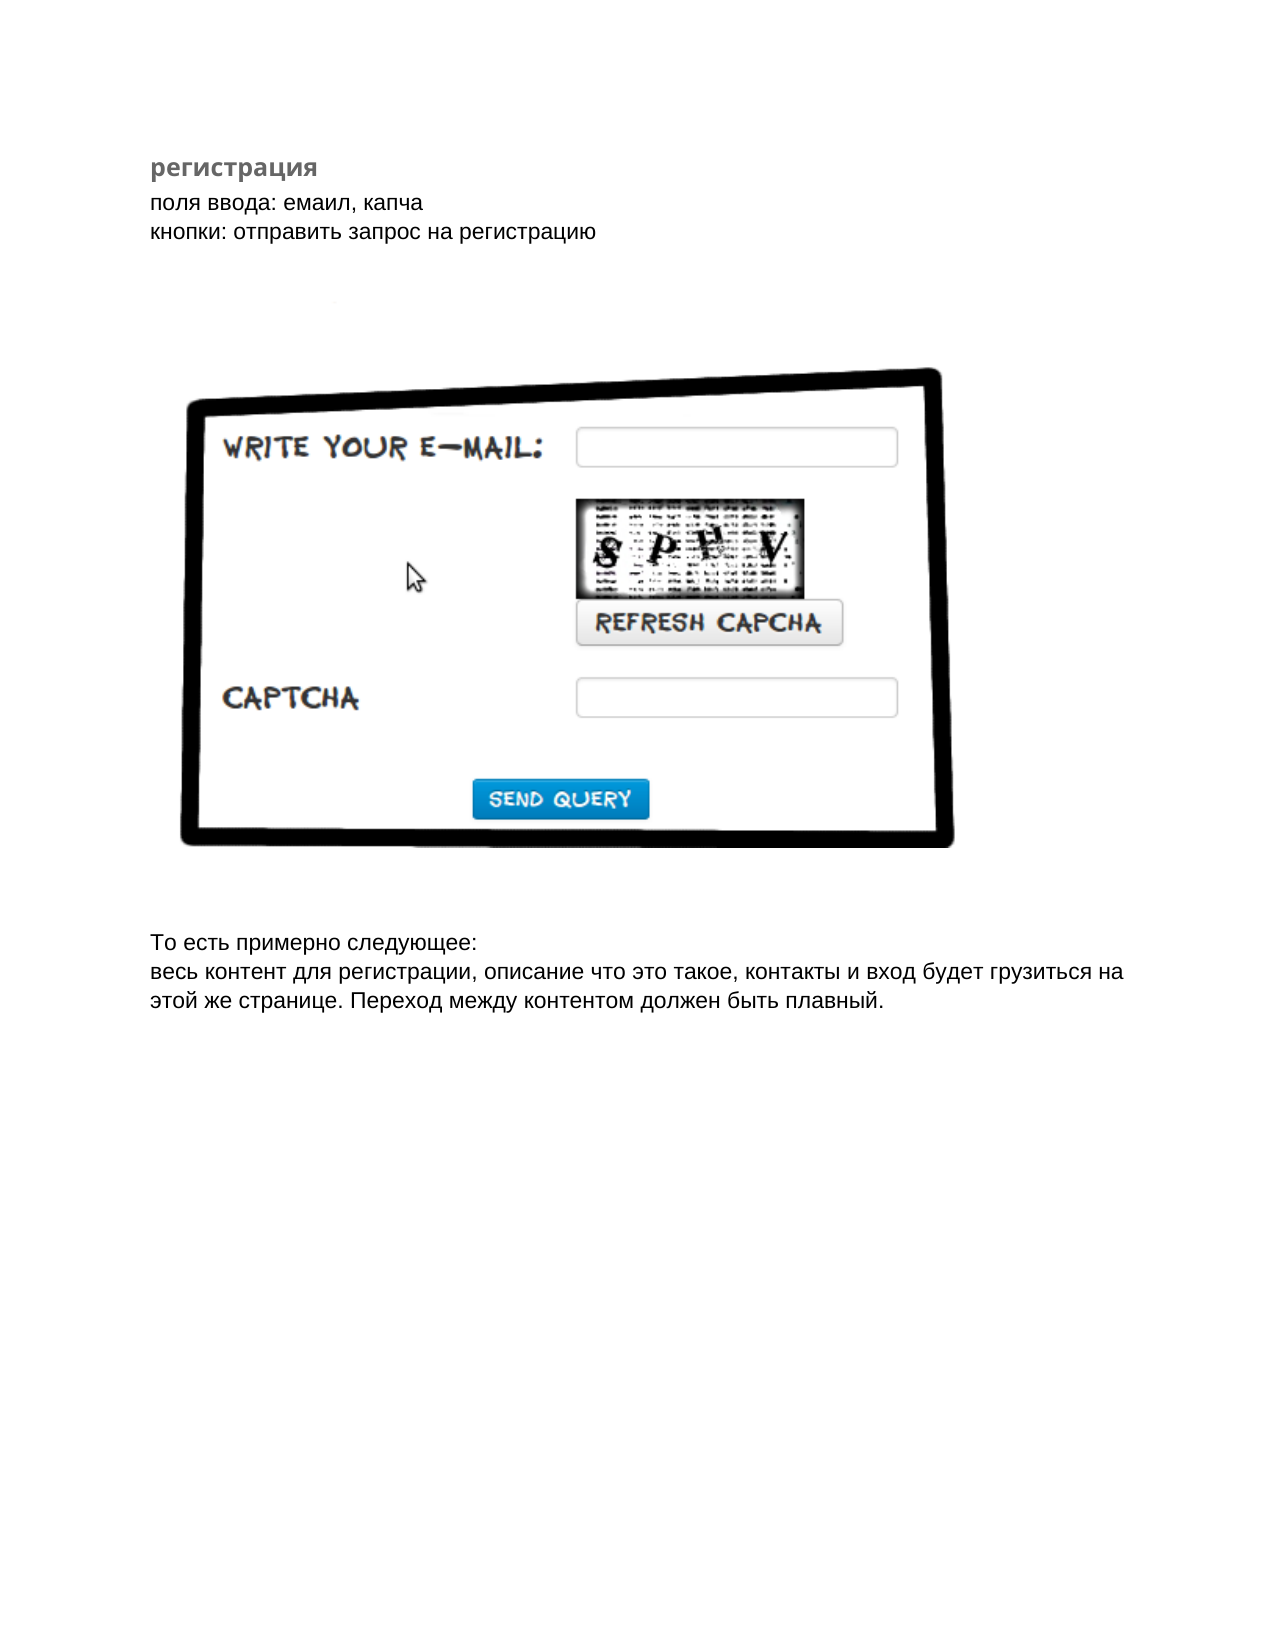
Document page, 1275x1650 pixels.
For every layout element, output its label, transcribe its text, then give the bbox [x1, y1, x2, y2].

picture [168, 266, 972, 848]
text поля ввода: емаил, капча [150, 189, 1125, 215]
text весь контент для регистрации, описание что это такое, контакты и вход будет грузиться на этой же странице. Переход между контентом должен быть плавный. [150, 958, 1125, 1013]
text То есть примерно следующее: [150, 929, 1125, 955]
subtitle регистрация [150, 150, 1125, 184]
text кнопки: отправить запрос на регистрацию [150, 218, 1125, 244]
